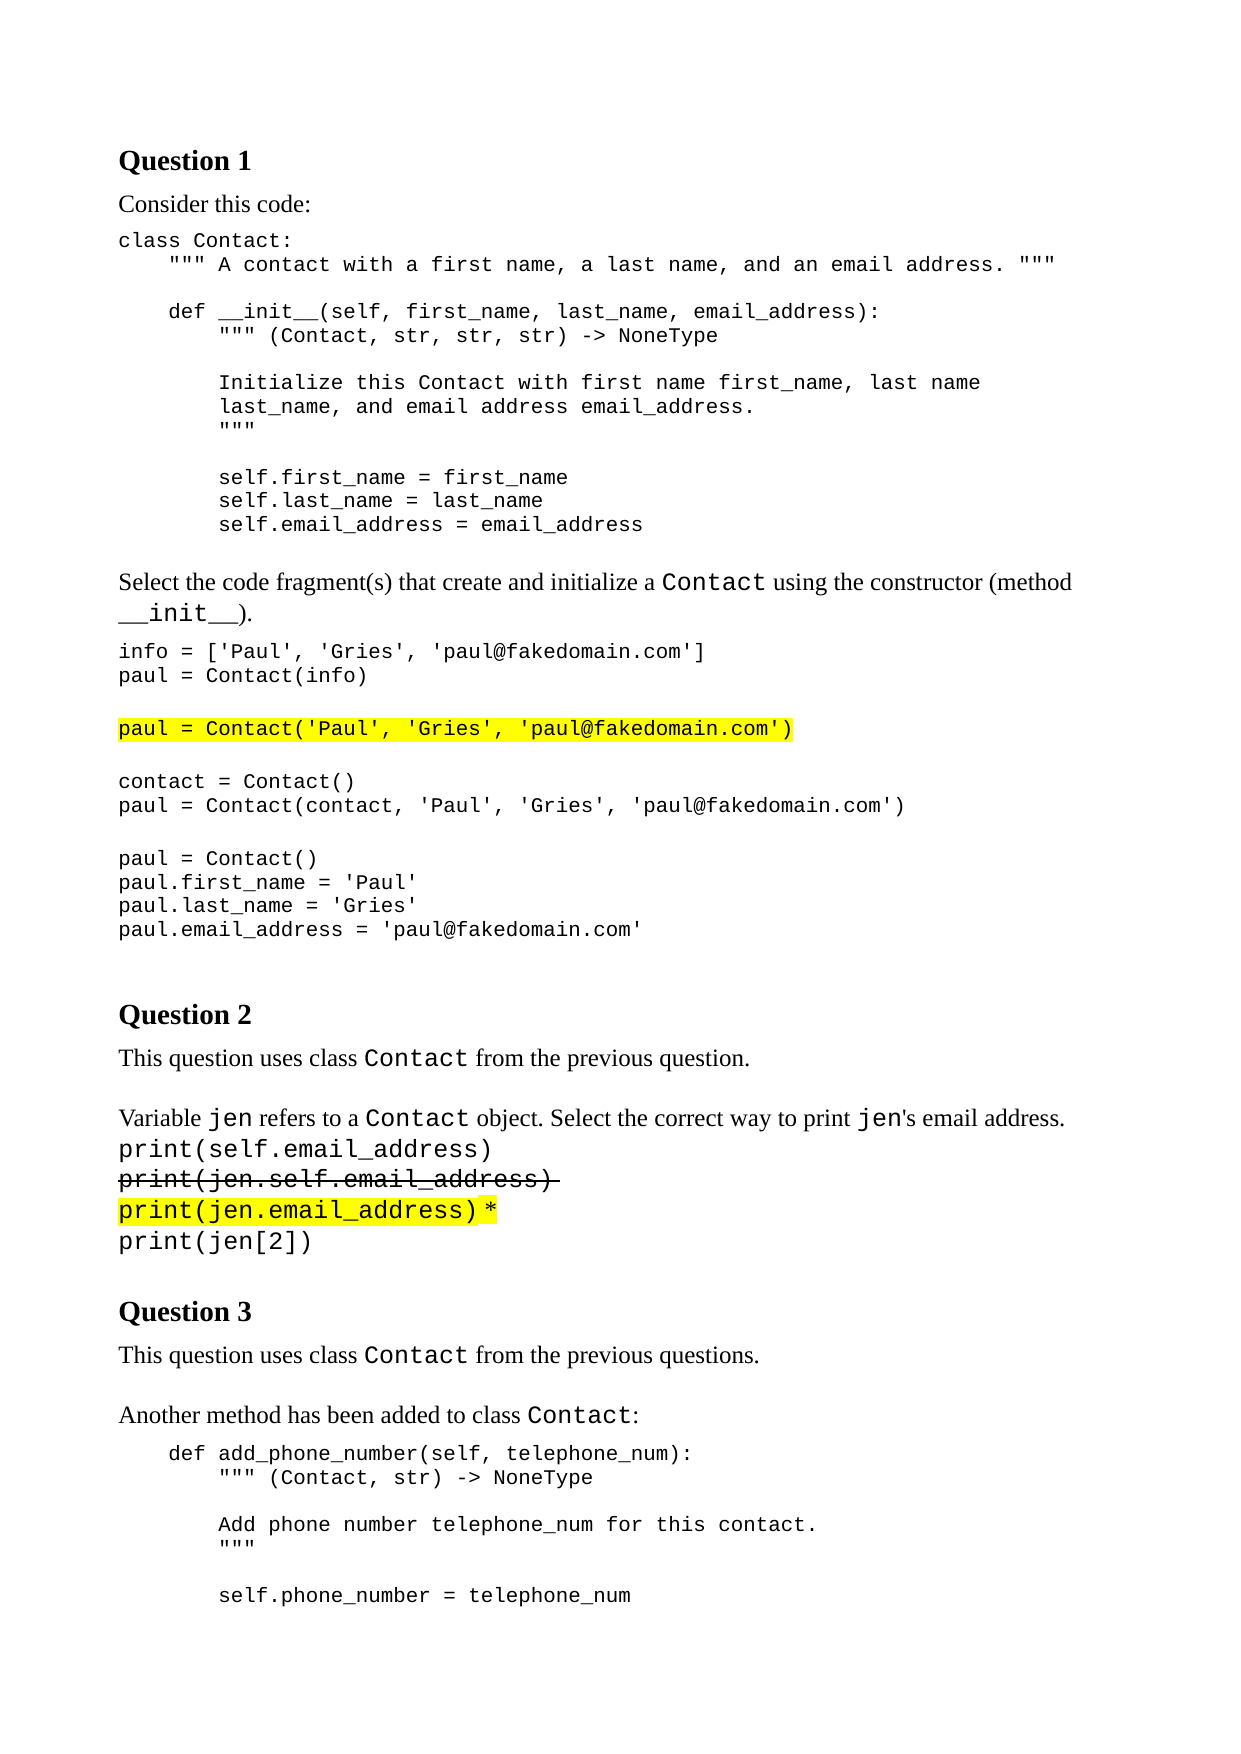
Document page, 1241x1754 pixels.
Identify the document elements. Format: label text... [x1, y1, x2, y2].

text Add phone number telephone_num for this contact. [118, 1514, 1122, 1538]
text Initialize this Contact with first name first_name, last name [118, 372, 1122, 396]
text info = ['Paul', 'Gries', 'paul@fakedomain.com'] [118, 641, 1122, 665]
text print(jen[2]) [118, 1226, 1122, 1257]
subtitle Question 1 [118, 143, 1122, 177]
text paul = Contact(contact, 'Paul', 'Gries', 'paul@fakedomain.com') [118, 795, 1122, 819]
subtitle Question 3 [118, 1294, 1122, 1328]
text Consider this code: [118, 189, 1122, 218]
text def __init__(self, first_name, last_name, email_address): [118, 301, 1122, 325]
text print(self.email_address) [118, 1134, 1122, 1164]
text paul = Contact(info) [118, 665, 1122, 689]
text contact = Contact() [118, 771, 1122, 795]
text class Contact: [118, 230, 1122, 254]
text """ (Contact, str, str, str) -> NoneType [118, 325, 1122, 349]
text paul = Contact() [118, 848, 1122, 872]
text paul.first_name = 'Paul' [118, 872, 1122, 895]
text self.phone_number = telephone_num [118, 1585, 1122, 1609]
text This question uses class Contact from the previous question. Variable jen refers to a Contact object. Select the correct way to print jen's email address. [118, 1043, 1122, 1134]
subtitle Question 2 [118, 997, 1122, 1031]
text print(jen.self.email_address) [118, 1164, 1122, 1195]
text print(jen.email_address) * [118, 1195, 1122, 1226]
text This question uses class Contact from the previous questions. Another method has been added to class Contact: [118, 1341, 1122, 1431]
text """ (Contact, str) -> NoneType [118, 1467, 1122, 1491]
text """ A contact with a first name, a last name, and an email address. """ [118, 254, 1122, 278]
text def add_phone_number(self, telephone_num): [118, 1443, 1122, 1467]
text """ [118, 1538, 1122, 1562]
text paul.last_name = 'Gries' [118, 895, 1122, 919]
text self.last_name = last_name [118, 491, 1122, 514]
text self.email_address = email_address [118, 514, 1122, 538]
text last_name, and email address email_address. [118, 396, 1122, 419]
text self.first_name = first_name [118, 467, 1122, 491]
text paul.email_address = 'paul@fakedomain.com' [118, 919, 1122, 943]
text paul = Contact('Paul', 'Gries', 'paul@fakedomain.com') [118, 718, 1122, 742]
text Select the code fragment(s) that create and initialize a Contact using the constructor (method __init__). [118, 567, 1122, 629]
text """ [118, 419, 1122, 443]
